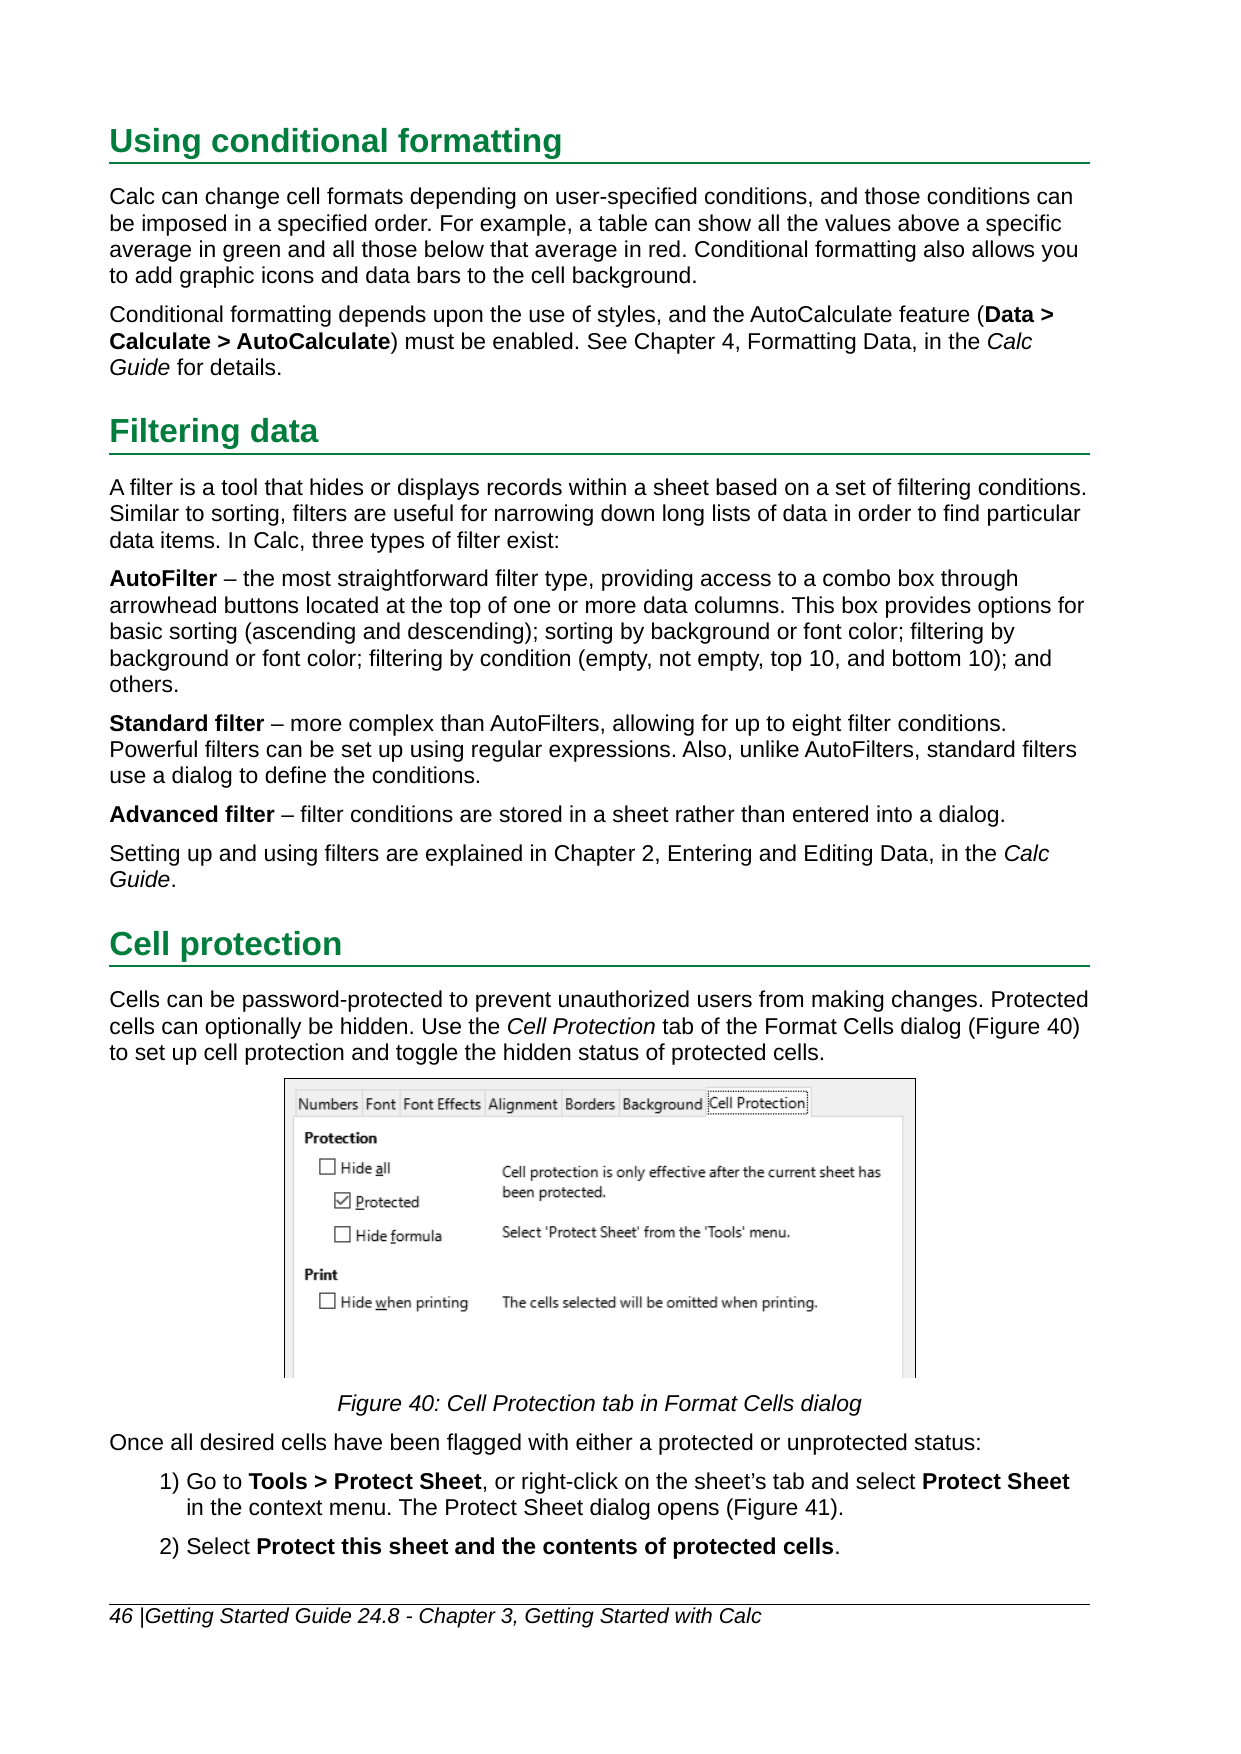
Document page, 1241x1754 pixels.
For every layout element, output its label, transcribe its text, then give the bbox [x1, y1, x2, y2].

text Conditional formatting depends upon the use of styles, and the AutoCalculate feature (Data > Calculate > AutoCalculate) must be enabled. See Chapter 4, Formatting Data, in the Calc Guide for details. [109, 301, 1090, 380]
text AutoFilter – the most straightforward filter type, providing access to a combo box through arrowhead buttons located at the top of one or more data columns. This box provides options for basic sorting (ascending and descending); sorting by background or font color; filtering by background or font color; filtering by condition (empty, not empty, top 10, and bottom 10); and others. [109, 565, 1090, 697]
text A filter is a tool that hides or displays records within a sheet based on a set of filtering conditions. Similar to sorting, filters are useful for narrowing down long lists of data in order to find particular data items. In Calc, three types of filter exist: [109, 474, 1090, 553]
picture [285, 1079, 915, 1378]
text Figure 40: Cell Protection tab in Format Cells dialog [284, 1390, 915, 1417]
subtitle Filtering data [109, 412, 1090, 453]
list Once all desired cells have been flagged with either a protected or unprotected status: [109, 1429, 1090, 1455]
subtitle Using conditional formatting [109, 121, 1090, 162]
text Standard filter – more complex than AutoFilters, allowing for up to eight filter conditions. Powerful filters can be set up using regular expressions. Also, unlike AutoFilters, standard filters use a dialog to define the conditions. [109, 710, 1090, 789]
list Select Protect this sheet and the contents of protected cells. [186, 1533, 1090, 1559]
list Go to Tools > Protect Sheet, or right-click on the sheet’s tab and select Protect Sheet in the context menu. The Protect Sheet dialog opens (Figure 41). [186, 1468, 1090, 1521]
text Calc can change cell formats depending on user-specified conditions, and those conditions can be imposed in a specified order. For example, a table can show all the values above a specific average in green and all those below that average in red. Conditional formatting also allows you to add graphic icons and data bars to the cell background. [109, 183, 1090, 289]
text Setting up and using filters are explained in Chapter 2, Entering and Editing Data, in the Calc Guide. [109, 840, 1090, 893]
list Cells can be password-protected to prevent unauthorized users from making changes. Protected cells can optionally be hidden. Use the Cell Protection tab of the Format Cells dialog (Figure 40) to set up cell protection and toggle the hidden status of protected cells. [109, 986, 1090, 1065]
subtitle Cell protection [109, 924, 1090, 965]
text Advanced filter – filter conditions are stored in a sheet rather than entered into a dialog. [109, 801, 1090, 828]
